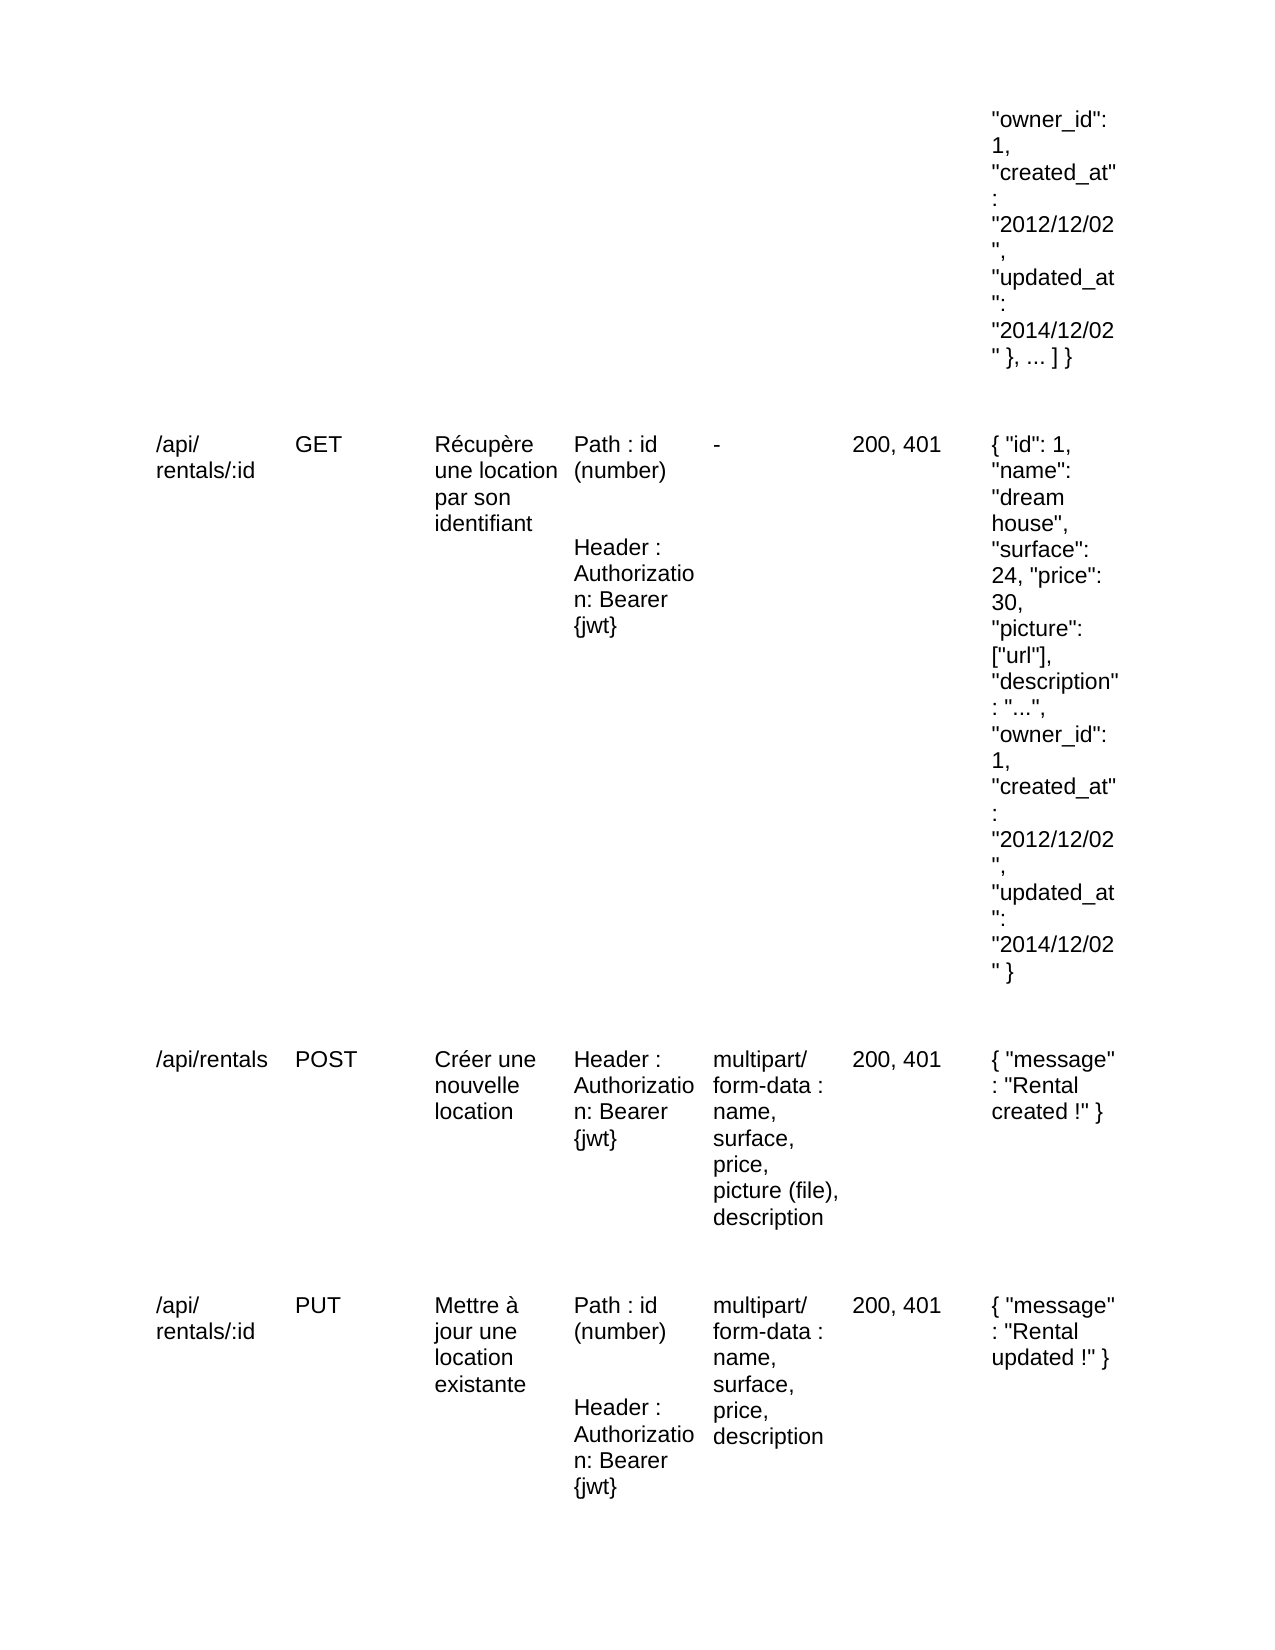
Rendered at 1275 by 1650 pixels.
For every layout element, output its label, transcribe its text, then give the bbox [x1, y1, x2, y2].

table_cell { "message": "Rental updated !" } [986, 1261, 1125, 1530]
table_cell GET [289, 400, 428, 1015]
table_cell POST [289, 1015, 428, 1261]
table_cell - [707, 400, 846, 1015]
table_cell 200, 401 [846, 1261, 986, 1530]
table_cell Path : id (number) Header : Authorization: Bearer {jwt} [568, 400, 707, 1015]
table_cell Path : id (number) Header : Authorization: Bearer {jwt} [568, 1261, 707, 1530]
table_cell [150, 75, 289, 400]
table_cell multipart/form-data : name, surface, price, description [707, 1261, 846, 1530]
table_cell { "message": "Rental created !" } [986, 1015, 1125, 1261]
table_cell [429, 75, 568, 400]
table_cell "owner_id": 1, "created_at": "2012/12/02", "updated_at": "2014/12/02" }, ... ] } [986, 75, 1125, 400]
table_cell Header : Authorization: Bearer {jwt} [568, 1015, 707, 1261]
table_cell Récupère une location par son identifiant [429, 400, 568, 1015]
table_cell [846, 75, 986, 400]
table_cell [289, 75, 428, 400]
table_cell { "id": 1, "name": "dream house", "surface": 24, "price": 30, "picture": ["url"], "description": "...", "owner_id": 1, "created_at": "2012/12/02", "updated_at": "2014/12/02" } [986, 400, 1125, 1015]
table_cell PUT [289, 1261, 428, 1530]
table_cell Mettre à jour une location existante [429, 1261, 568, 1530]
table_cell 200, 401 [846, 1015, 986, 1261]
table_cell /api/rentals [150, 1015, 289, 1261]
table_cell - [707, 75, 846, 400]
table_cell Créer une nouvelle location [429, 1015, 568, 1261]
table_cell [568, 75, 707, 400]
table_cell multipart/form-data : name, surface, price, picture (file), description [707, 1015, 846, 1261]
table_cell /api/rentals/:id [150, 400, 289, 1015]
table_cell /api/rentals/:id [150, 1261, 289, 1530]
table_cell 200, 401 [846, 400, 986, 1015]
